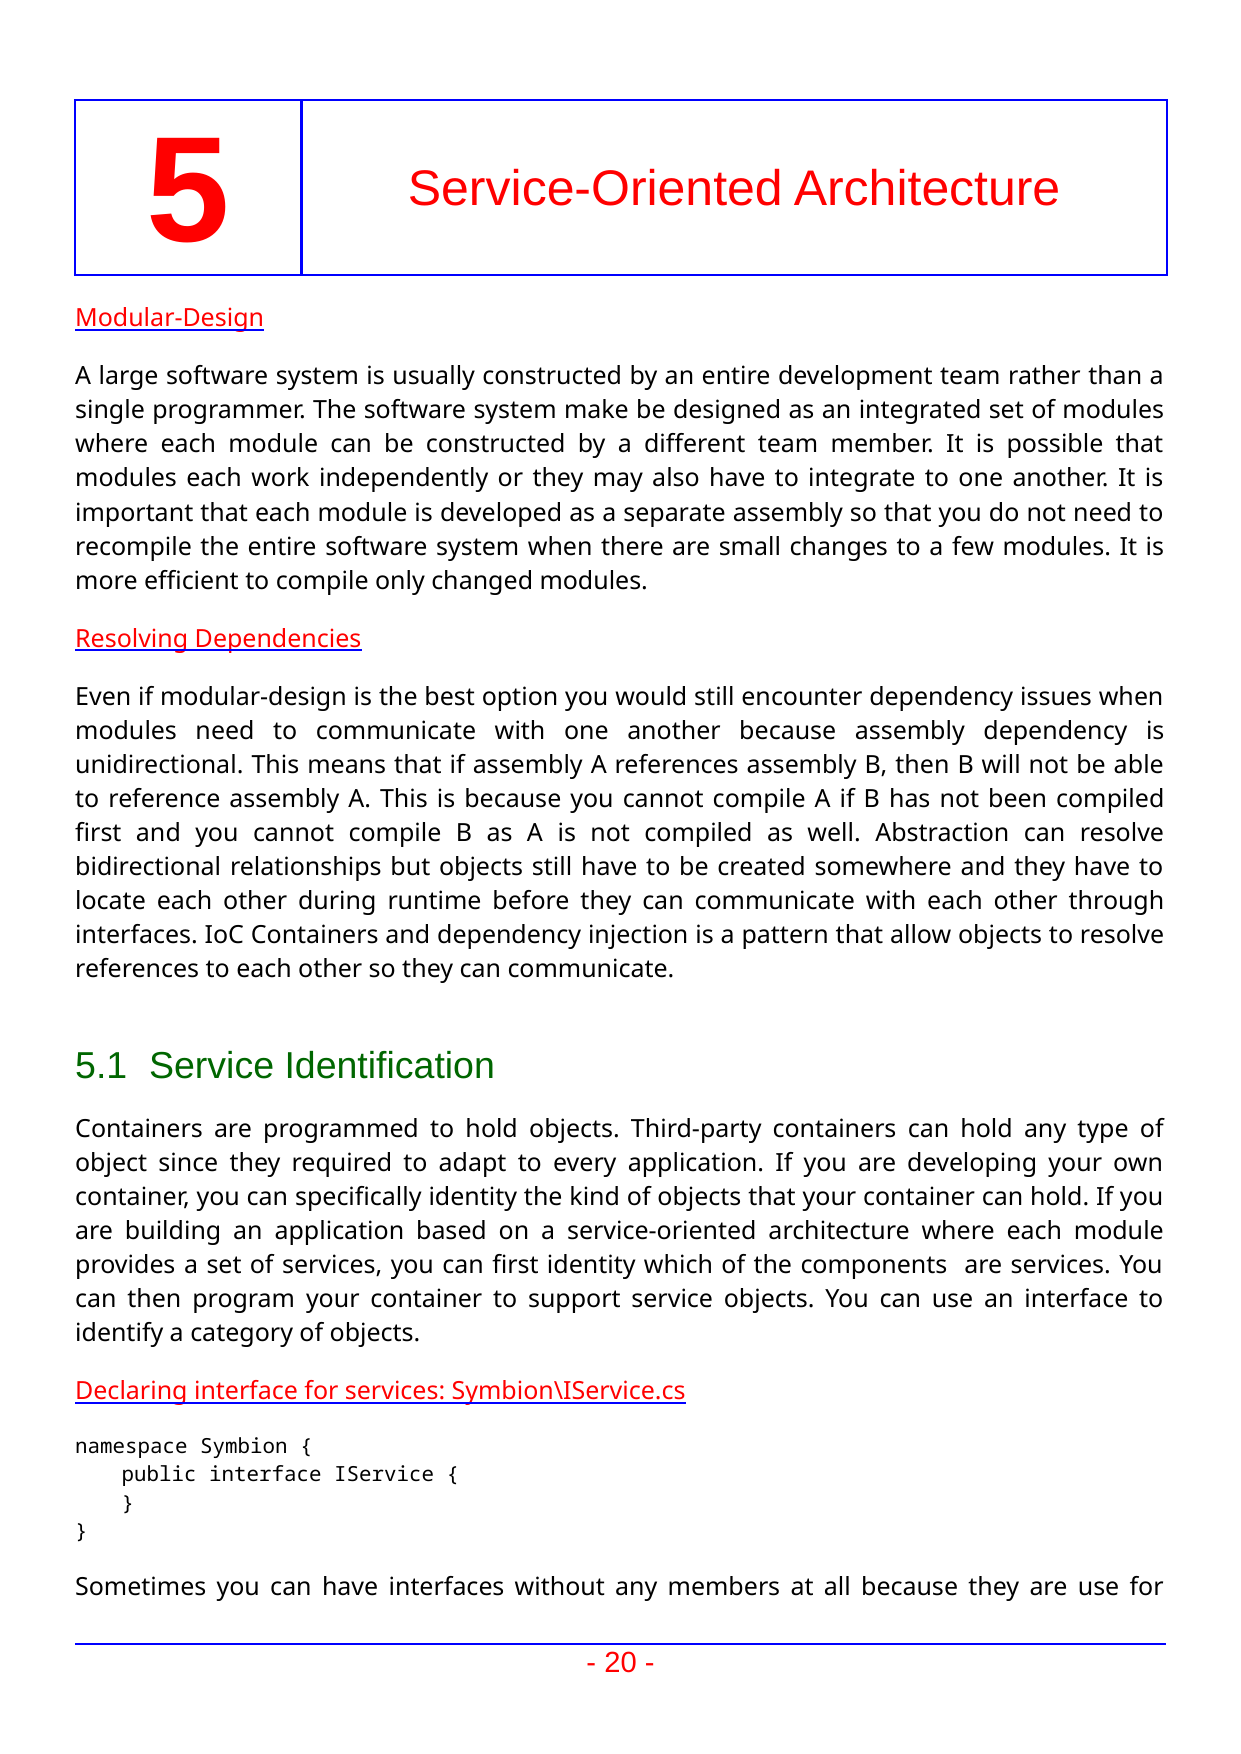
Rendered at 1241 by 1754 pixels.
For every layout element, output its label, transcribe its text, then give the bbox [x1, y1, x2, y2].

text Containers are programmed to hold objects. Third-party containers can hold any type of object since they required to adapt to every application. If you are developing your own container, you can specifically identity the kind of objects that your container can hold. If you are building an application based on a service-oriented architecture where each module provides a set of services, you can first identity which of the components are services. You can then program your container to support service objects. You can use an interface to identify a category of objects. [75, 1110, 1166, 1349]
text Modular-Design [75, 300, 1166, 334]
text } [75, 1516, 1166, 1545]
text Sometimes you can have interfaces without any members at all because they are use for [75, 1569, 1166, 1603]
text Declaring interface for services: Symbion\IService.cs [75, 1373, 1166, 1407]
text public interface IService { [75, 1459, 1166, 1488]
text Even if modular-design is the best option you would still encounter dependency issues when modules need to communicate with one another because assembly dependency is unidirectional. This means that if assembly A references assembly B, then B will not be able to reference assembly A. This is because you cannot compile A if B has not been compiled first and you cannot compile B as A is not compiled as well. Abstraction can resolve bidirectional relationships but objects still have to be created somewhere and they have to locate each other during runtime before they can communicate with each other through interfaces. IoC Containers and dependency injection is a pattern that allow objects to resolve references to each other so they can communicate. [75, 678, 1166, 985]
text namespace Symbion { [75, 1431, 1166, 1459]
text } [75, 1488, 1166, 1516]
text A large software system is usually constructed by an entire development team rather than a single programmer. The software system make be designed as an integrated set of modules where each module can be constructed by a different team member. It is possible that modules each work independently or they may also have to integrate to one another. It is important that each module is developed as a separate assembly so that you do not need to recompile the entire software system when there are small changes to a few modules. It is more efficient to compile only changed modules. [75, 358, 1166, 596]
table_header 5 [76, 101, 300, 274]
table_header Service-Oriented Architecture [303, 101, 1166, 274]
text 5.1 Service Identification [75, 1043, 1166, 1086]
text Resolving Dependencies [75, 620, 1166, 654]
